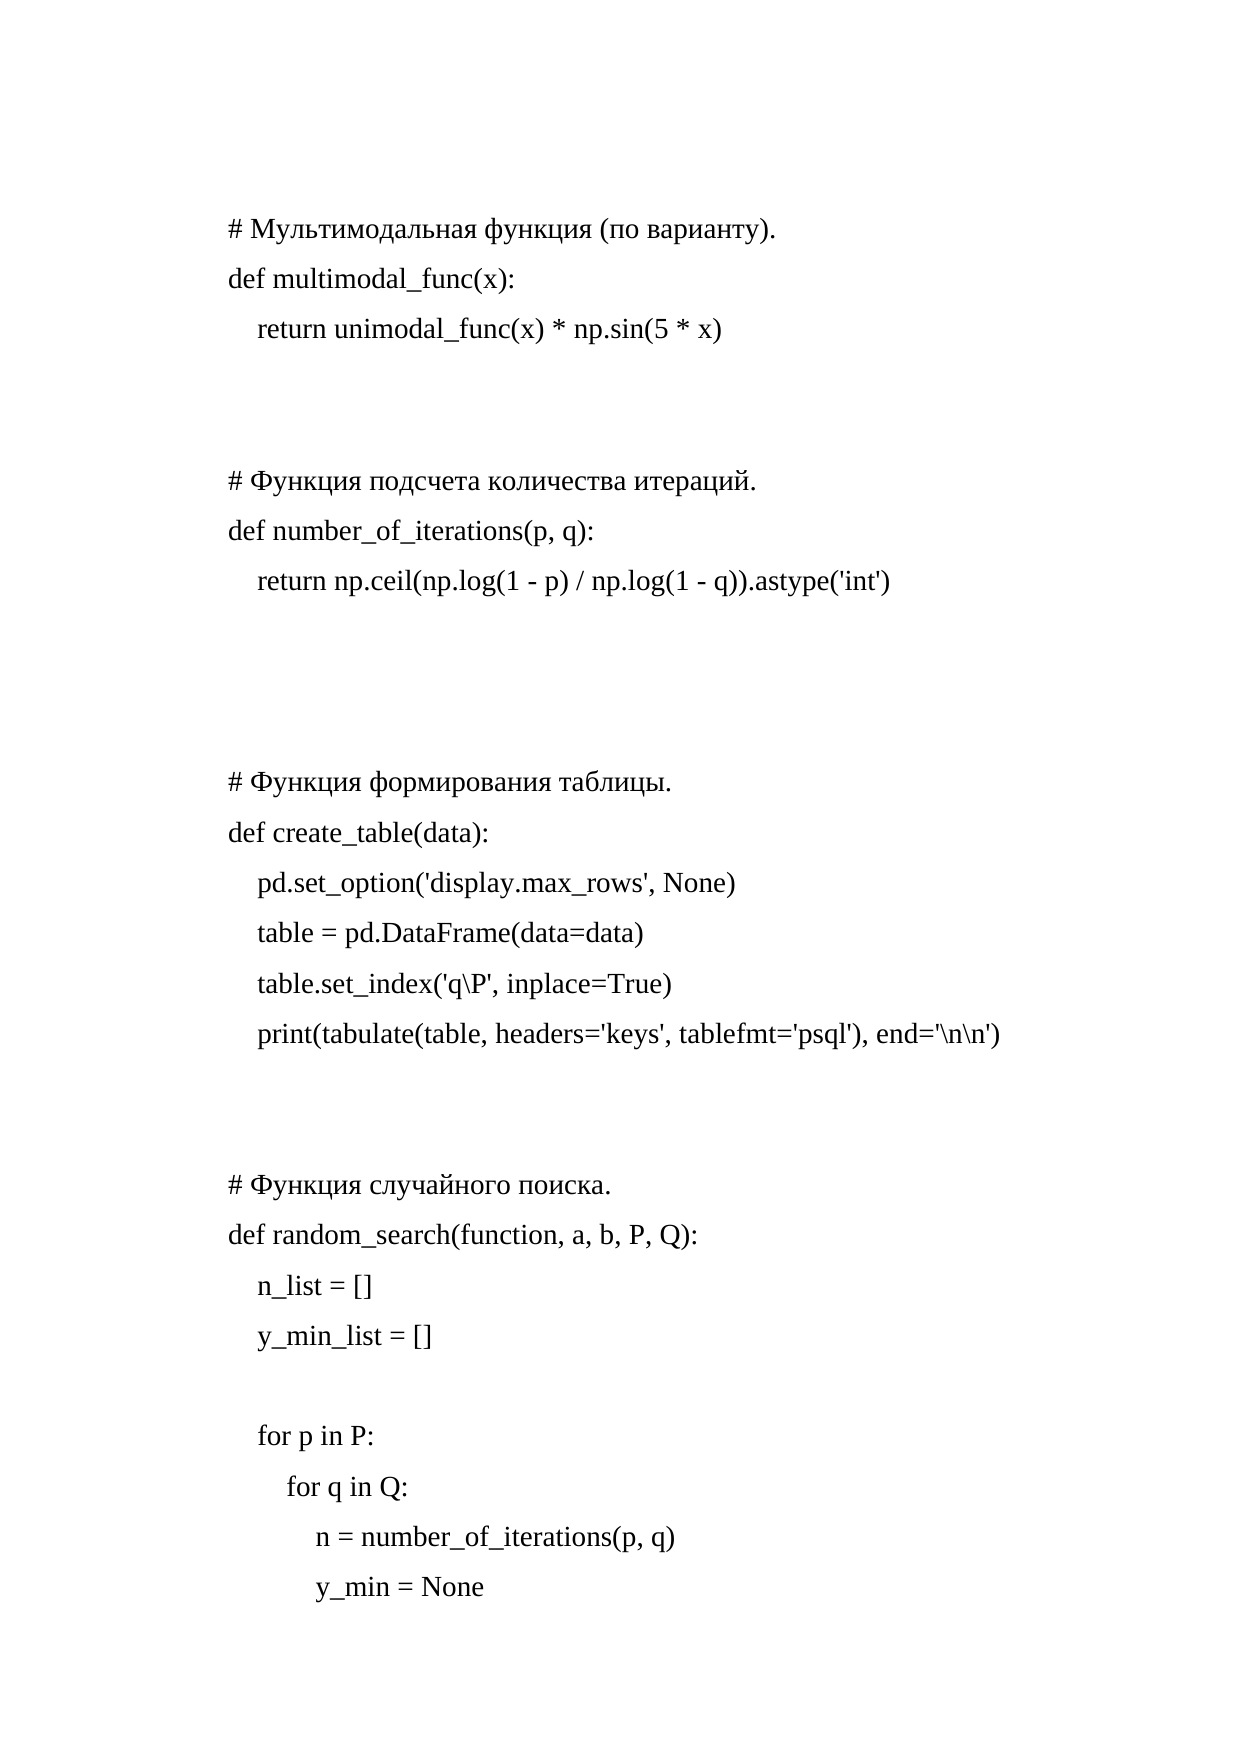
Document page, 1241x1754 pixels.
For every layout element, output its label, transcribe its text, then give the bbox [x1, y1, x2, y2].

text return unimodal_func(x) * np.sin(5 * x) [228, 312, 1176, 345]
text def create_table(data): [228, 815, 1176, 848]
text y_min = None [228, 1569, 1176, 1603]
text n_list = [] [228, 1268, 1176, 1301]
text # Мультимодальная функция (по варианту). [228, 211, 1176, 244]
text def multimodal_func(x): [228, 261, 1176, 295]
text print(tabulate(table, headers='keys', tablefmt='psql'), end='\n\n') [228, 1016, 1176, 1049]
text def random_search(function, a, b, P, Q): [228, 1217, 1176, 1251]
text y_min_list = [] [228, 1318, 1176, 1351]
text # Функция формирования таблицы. [228, 764, 1176, 798]
text # Функция случайного поиска. [228, 1167, 1176, 1201]
text for p in P: [228, 1418, 1176, 1452]
text table.set_index('q\P', inplace=True) [228, 966, 1176, 999]
text pd.set_option('display.max_rows', None) [228, 865, 1176, 899]
text for q in Q: [228, 1469, 1176, 1502]
text table = pd.DataFrame(data=data) [228, 915, 1176, 949]
text return np.ceil(np.log(1 - p) / np.log(1 - q)).astype('int') [228, 563, 1176, 597]
text n = number_of_iterations(p, q) [228, 1519, 1176, 1553]
text def number_of_iterations(p, q): [228, 513, 1176, 546]
text # Функция подсчета количества итераций. [228, 463, 1176, 496]
